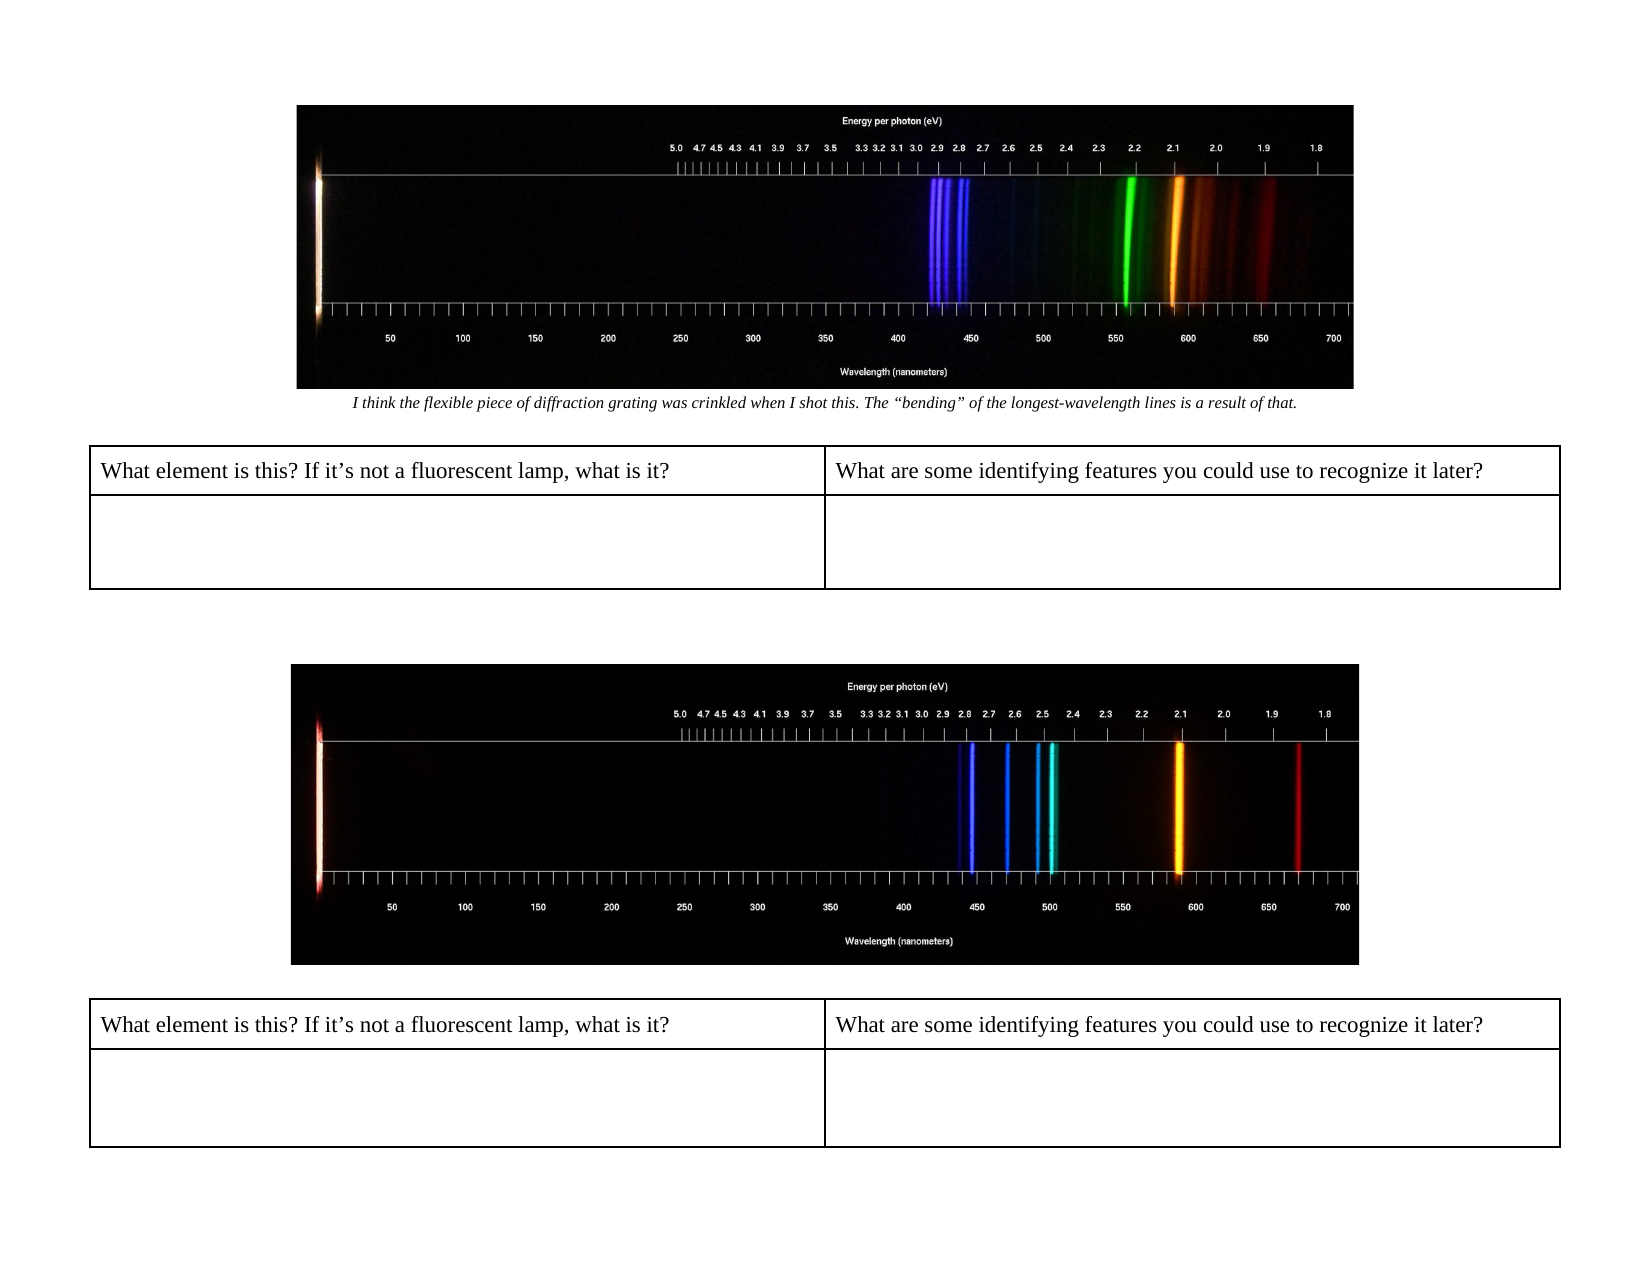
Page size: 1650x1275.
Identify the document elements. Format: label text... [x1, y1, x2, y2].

table_header What are some identifying features you could use to recognize it later? [826, 447, 1559, 494]
table_header What element is this? If it’s not a fluorescent lamp, what is it? [91, 1000, 824, 1047]
table_cell [826, 496, 1559, 588]
table_cell [826, 1050, 1559, 1146]
picture [290, 664, 1360, 965]
table_cell [91, 1050, 824, 1146]
picture [296, 105, 1354, 389]
table_header What are some identifying features you could use to recognize it later? [826, 1000, 1559, 1047]
text I think the flexible piece of diffraction grating was crinkled when I shot this. The “bending” of the longest-wavelength lines is a result of that. [90, 393, 1560, 412]
table_header What element is this? If it’s not a fluorescent lamp, what is it? [91, 447, 824, 494]
table_cell [91, 496, 824, 588]
